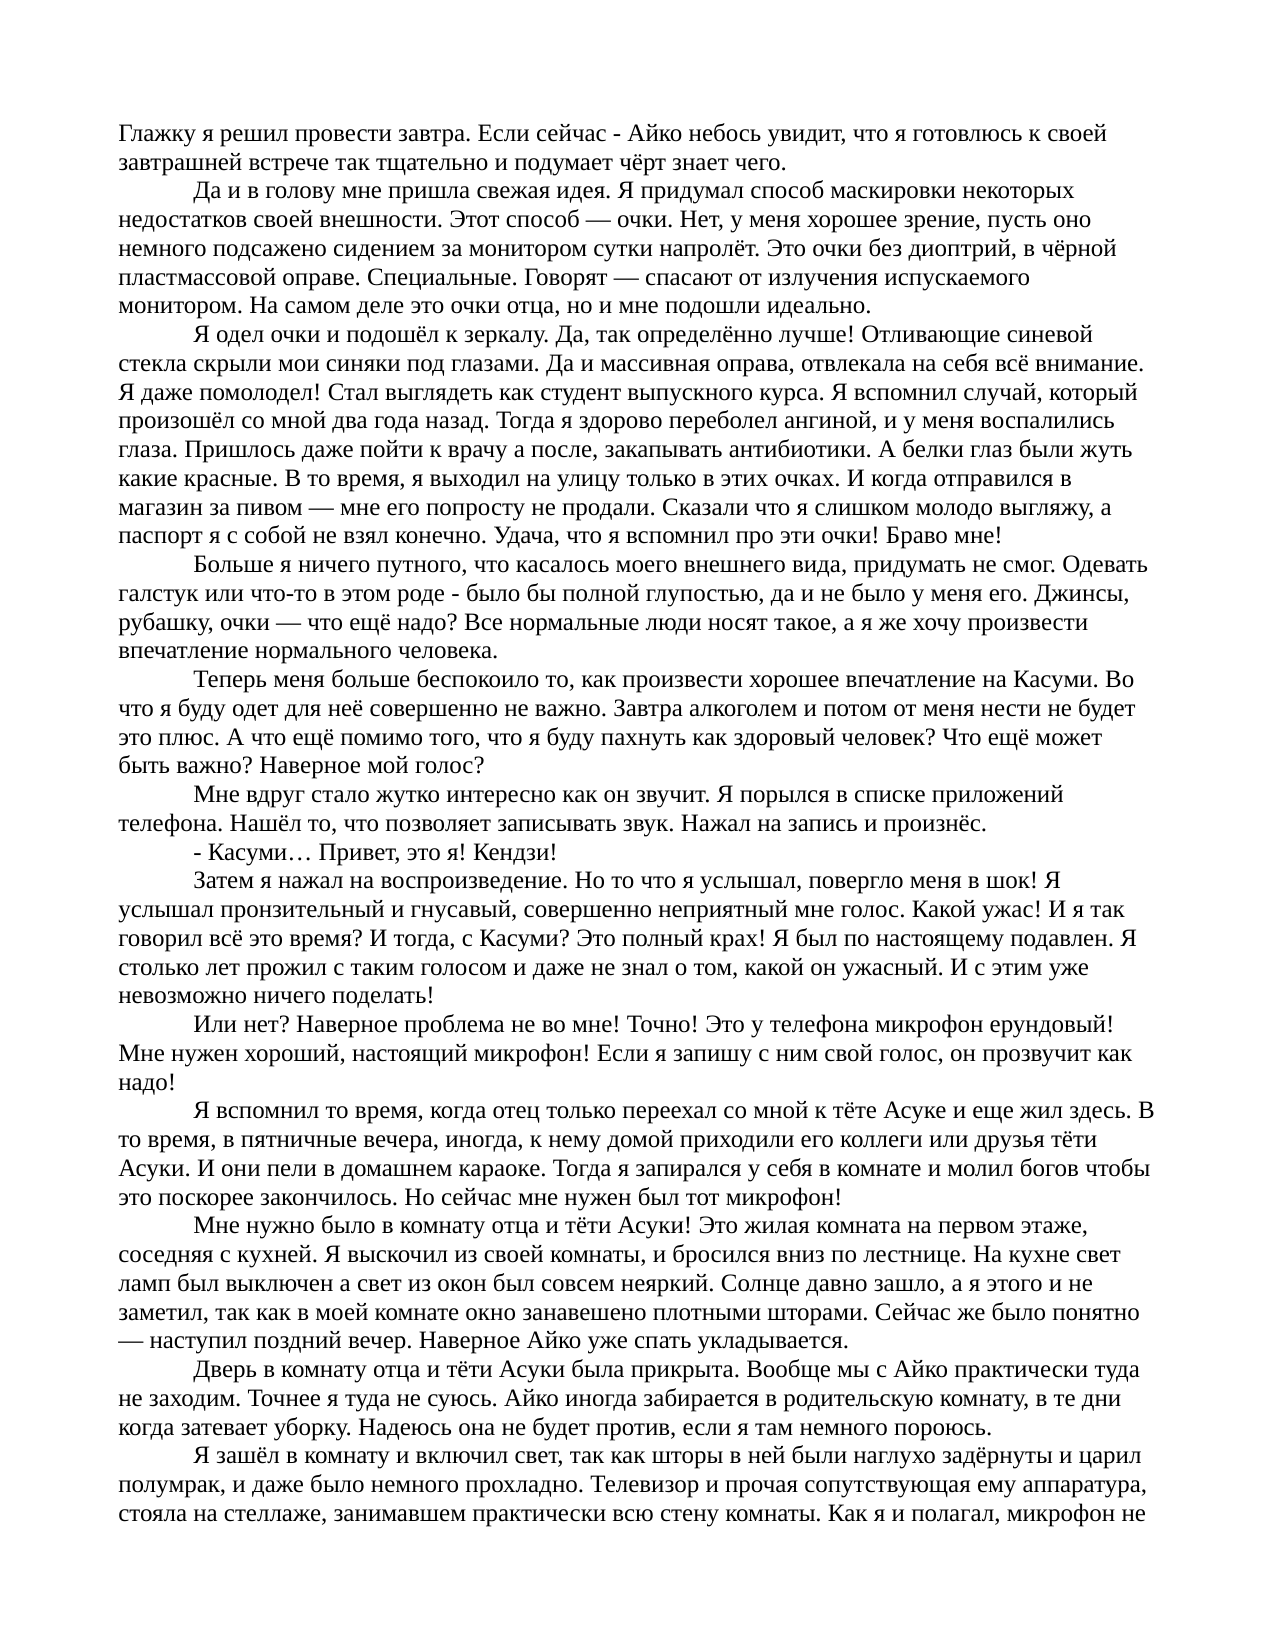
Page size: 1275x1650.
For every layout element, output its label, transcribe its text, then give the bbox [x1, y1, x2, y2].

text Мне нужно было в комнату отца и тёти Асуки! Это жилая комната на первом этаже, соседняя с кухней. Я выскочил из своей комнаты, и бросился вниз по лестнице. На кухне свет ламп был выключен а свет из окон был совсем неяркий. Солнце давно зашло, а я этого и не заметил, так как в моей комнате окно занавешено плотными шторами. Сейчас же было понятно — наступил поздний вечер. Наверное Айко уже спать укладывается. [118, 1211, 1157, 1354]
text Мне вдруг стало жутко интересно как он звучит. Я порылся в списке приложений телефона. Нашёл то, что позволяет записывать звук. Нажал на запись и произнёс. [118, 779, 1157, 837]
text Больше я ничего путного, что касалось моего внешнего вида, придумать не смог. Одевать галстук или что-то в этом роде - было бы полной глупостью, да и не было у меня его. Джинсы, рубашку, очки — что ещё надо? Все нормальные люди носят такое, а я же хочу произвести впечатление нормального человека. [118, 549, 1157, 664]
text Затем я нажал на воспроизведение. Но то что я услышал, повергло меня в шок! Я услышал пронзительный и гнусавый, совершенно неприятный мне голос. Какой ужас! И я так говорил всё это время? И тогда, с Касуми? Это полный крах! Я был по настоящему подавлен. Я столько лет прожил с таким голосом и даже не знал о том, какой он ужасный. И с этим уже невозможно ничего поделать! [118, 866, 1157, 1009]
text Дверь в комнату отца и тёти Асуки была прикрыта. Вообще мы с Айко практически туда не заходим. Точнее я туда не суюсь. Айко иногда забирается в родительскую комнату, в те дни когда затевает уборку. Надеюсь она не будет против, если я там немного пороюсь. [118, 1354, 1157, 1441]
text Я вспомнил то время, когда отец только переехал со мной к тёте Асуке и еще жил здесь. В то время, в пятничные вечера, иногда, к нему домой приходили его коллеги или друзья тёти Асуки. И они пели в домашнем караоке. Тогда я запирался у себя в комнате и молил богов чтобы это поскорее закончилось. Но сейчас мне нужен был тот микрофон! [118, 1096, 1157, 1211]
text Я зашёл в комнату и включил свет, так как шторы в ней были наглухо задёрнуты и царил полумрак, и даже было немного прохладно. Телевизор и прочая сопутствующая ему аппаратура, стояла на стеллаже, занимавшем практически всю стену комнаты. Как я и полагал, микрофон не [118, 1441, 1157, 1527]
text Теперь меня больше беспокоило то, как произвести хорошее впечатление на Касуми. Во что я буду одет для неё совершенно не важно. Завтра алкоголем и потом от меня нести не будет это плюс. А что ещё помимо того, что я буду пахнуть как здоровый человек? Что ещё может быть важно? Наверное мой голос? [118, 664, 1157, 779]
text - Касуми… Привет, это я! Кендзи! [118, 837, 1157, 866]
text Да и в голову мне пришла свежая идея. Я придумал способ маскировки некоторых недостатков своей внешности. Этот способ — очки. Нет, у меня хорошее зрение, пусть оно немного подсажено сидением за монитором сутки напролёт. Это очки без диоптрий, в чёрной пластмассовой оправе. Специальные. Говорят — спасают от излучения испускаемого монитором. На самом деле это очки отца, но и мне подошли идеально. [118, 176, 1157, 319]
text Глажку я решил провести завтра. Если сейчас - Айко небось увидит, что я готовлюсь к своей завтрашней встрече так тщательно и подумает чёрт знает чего. [118, 118, 1157, 176]
text Или нет? Наверное проблема не во мне! Точно! Это у телефона микрофон ерундовый! Мне нужен хороший, настоящий микрофон! Если я запишу с ним свой голос, он прозвучит как надо! [118, 1009, 1157, 1096]
text Я одел очки и подошёл к зеркалу. Да, так определённо лучше! Отливающие синевой стекла скрыли мои синяки под глазами. Да и массивная оправа, отвлекала на себя всё внимание. Я даже помолодел! Стал выглядеть как студент выпускного курса. Я вспомнил случай, который произошёл со мной два года назад. Тогда я здорово переболел ангиной, и у меня воспалились глаза. Пришлось даже пойти к врачу а после, закапывать антибиотики. А белки глаз были жуть какие красные. В то время, я выходил на улицу только в этих очках. И когда отправился в магазин за пивом — мне его попросту не продали. Сказали что я слишком молодо выгляжу, а паспорт я с собой не взял конечно. Удача, что я вспомнил про эти очки! Браво мне! [118, 319, 1157, 549]
